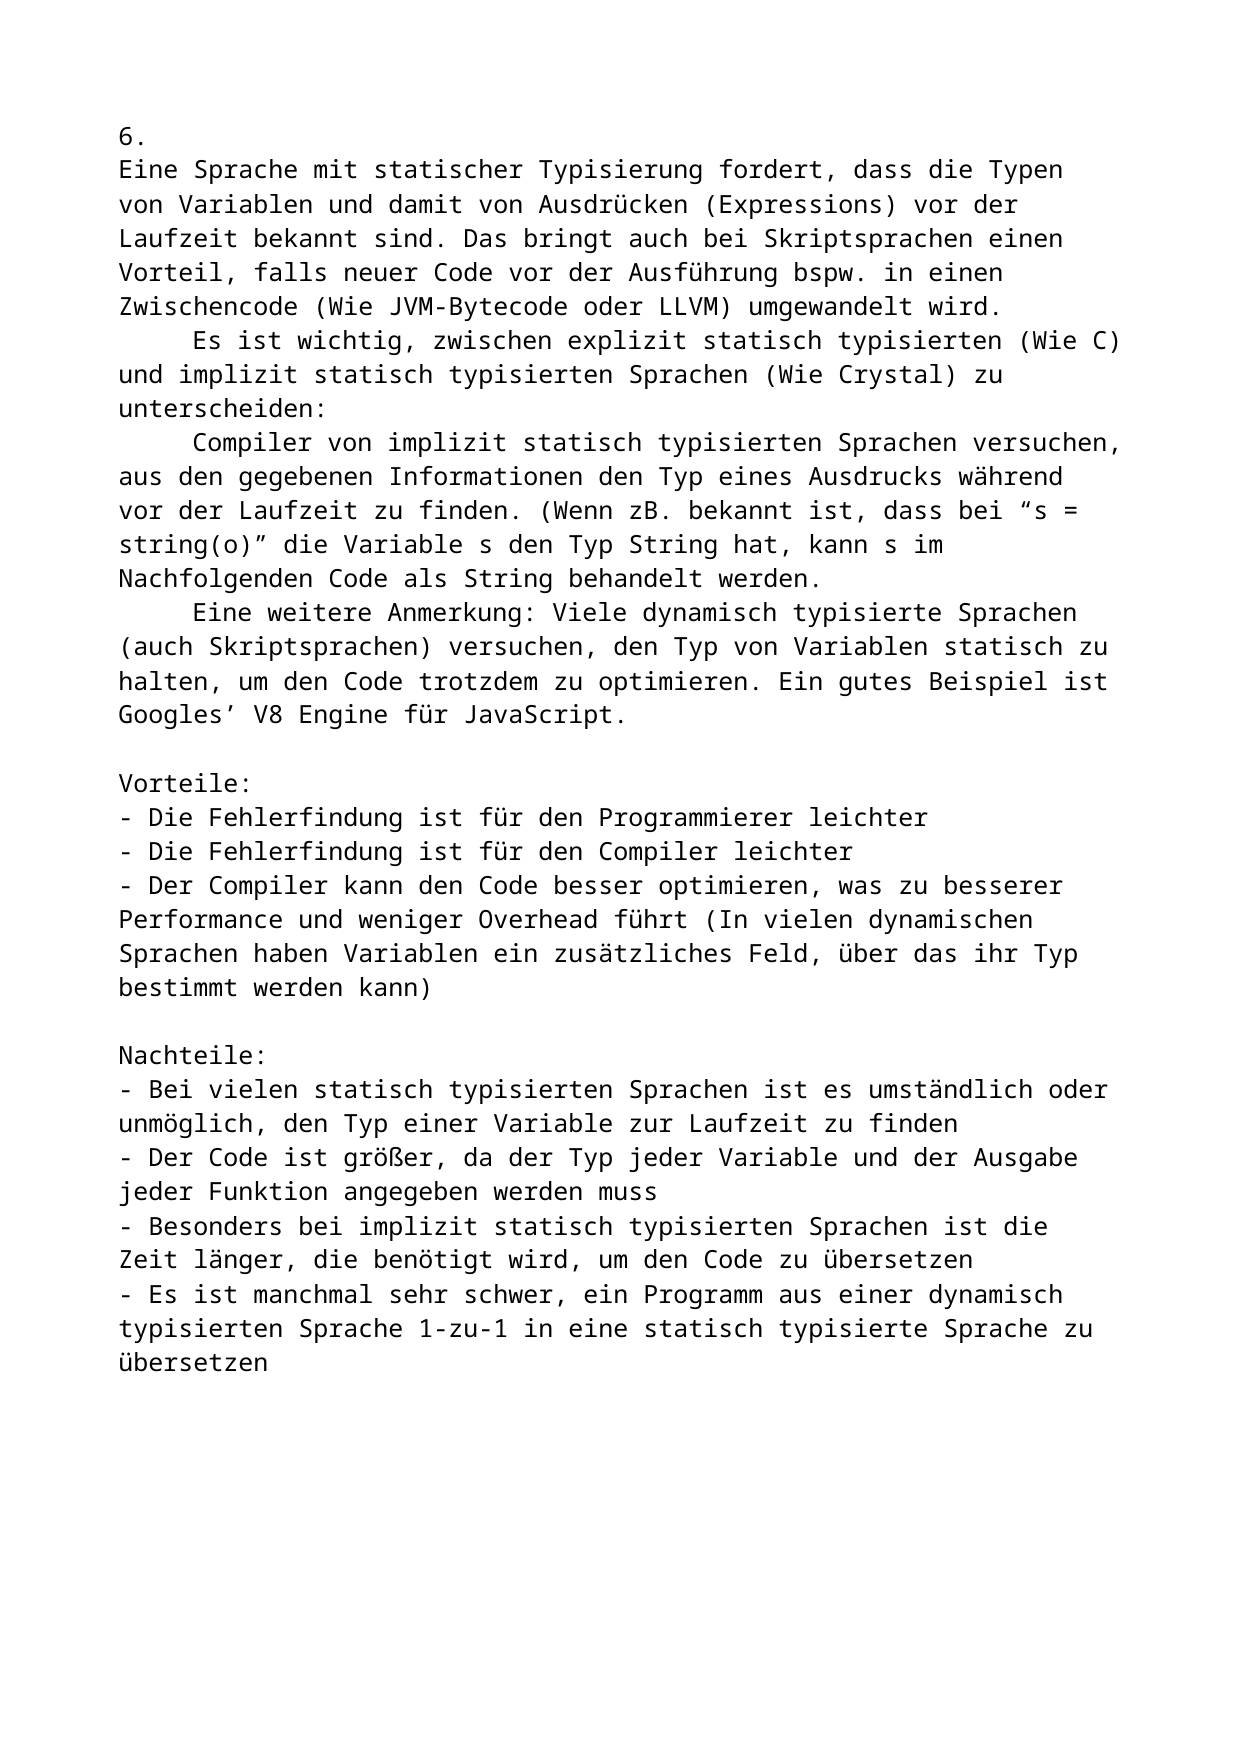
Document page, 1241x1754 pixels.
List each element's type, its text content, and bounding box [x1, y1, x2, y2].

text Vorteile: [118, 765, 1122, 799]
text Nachteile: [118, 1038, 1122, 1072]
text - Es ist manchmal sehr schwer, ein Programm aus einer dynamisch typisierten Sprache 1-zu-1 in eine statisch typisierte Sprache zu übersetzen [118, 1276, 1122, 1378]
text 6. [118, 118, 1122, 152]
text Compiler von implizit statisch typisierten Sprachen versuchen, aus den gegebenen Informationen den Typ eines Ausdrucks während vor der Laufzeit zu finden. (Wenn zB. bekannt ist, dass bei “s = string(o)” die Variable s den Typ String hat, kann s im Nachfolgenden Code als String behandelt werden. [118, 425, 1122, 595]
text - Die Fehlerfindung ist für den Programmierer leichter [118, 799, 1122, 833]
text Es ist wichtig, zwischen explizit statisch typisierten (Wie C) und implizit statisch typisierten Sprachen (Wie Crystal) zu unterscheiden: [118, 322, 1122, 425]
text - Der Compiler kann den Code besser optimieren, was zu besserer Performance und weniger Overhead führt (In vielen dynamischen Sprachen haben Variablen ein zusätzliches Feld, über das ihr Typ bestimmt werden kann) [118, 867, 1122, 1004]
text - Die Fehlerfindung ist für den Compiler leichter [118, 833, 1122, 867]
text - Bei vielen statisch typisierten Sprachen ist es umständlich oder unmöglich, den Typ einer Variable zur Laufzeit zu finden [118, 1072, 1122, 1140]
text - Der Code ist größer, da der Typ jeder Variable und der Ausgabe jeder Funktion angegeben werden muss [118, 1140, 1122, 1208]
text Eine weitere Anmerkung: Viele dynamisch typisierte Sprachen (auch Skriptsprachen) versuchen, den Typ von Variablen statisch zu halten, um den Code trotzdem zu optimieren. Ein gutes Beispiel ist Googles’ V8 Engine für JavaScript. [118, 595, 1122, 731]
text - Besonders bei implizit statisch typisierten Sprachen ist die Zeit länger, die benötigt wird, um den Code zu übersetzen [118, 1208, 1122, 1276]
text Eine Sprache mit statischer Typisierung fordert, dass die Typen von Variablen und damit von Ausdrücken (Expressions) vor der Laufzeit bekannt sind. Das bringt auch bei Skriptsprachen einen Vorteil, falls neuer Code vor der Ausführung bspw. in einen Zwischencode (Wie JVM-Bytecode oder LLVM) umgewandelt wird. [118, 152, 1122, 322]
